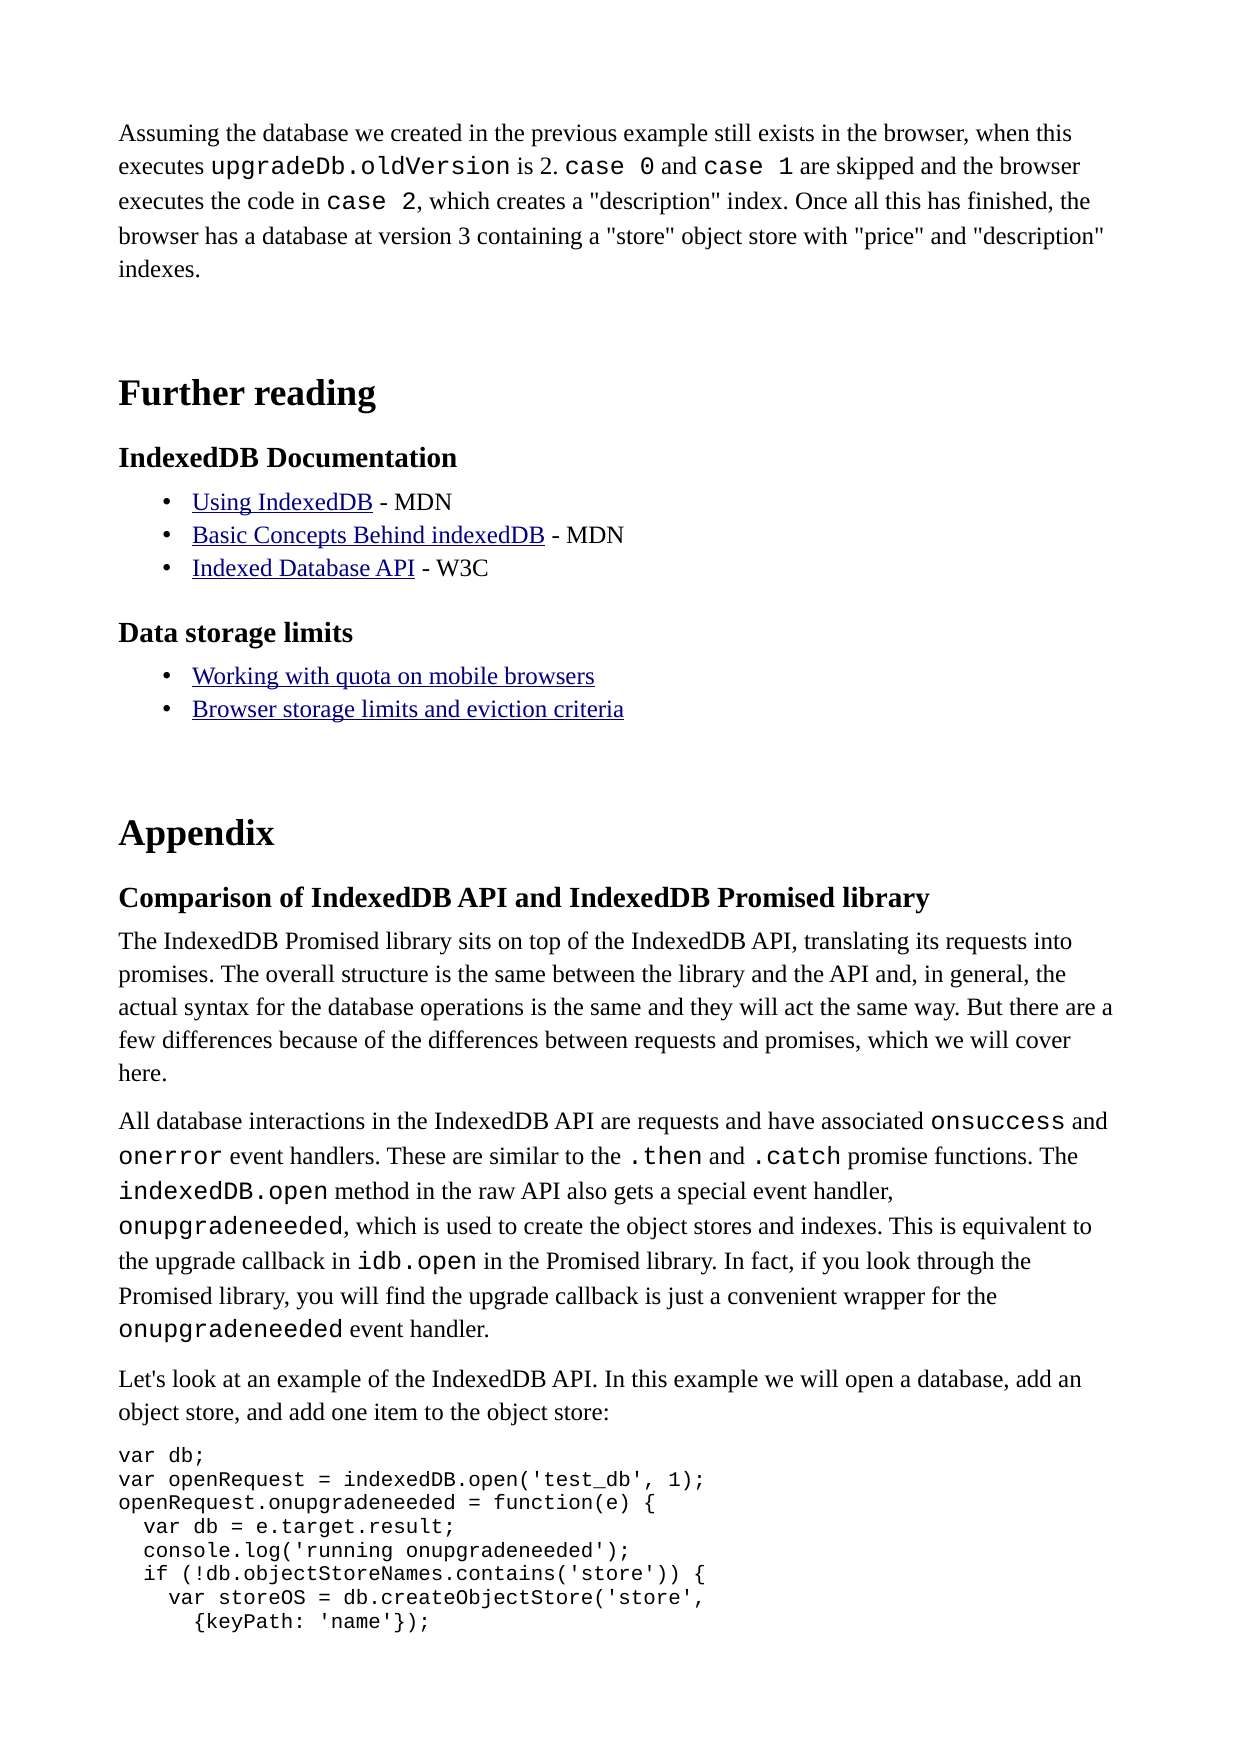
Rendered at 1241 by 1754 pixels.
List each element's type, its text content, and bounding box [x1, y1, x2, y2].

subtitle Data storage limits [118, 615, 1122, 648]
subtitle Appendix [118, 810, 1122, 853]
subtitle Further reading [118, 370, 1122, 413]
text openRequest.onupgradeneeded = function(e) { [118, 1492, 1122, 1516]
text Assuming the database we created in the previous example still exists in the browser, when this executes upgradeDb.oldVersion is 2. case 0 and case 1 are skipped and the browser executes the code in case 2, which creates a "description" index. Once all this has finished, the browser has a database at version 3 containing a "store" object store with "price" and "description" indexes. [118, 118, 1122, 283]
subtitle Comparison of IndexedDB API and IndexedDB Promised library [118, 880, 1122, 914]
list Indexed Database API - W3C [162, 553, 1122, 581]
list Basic Concepts Behind indexedDB - MDN [162, 520, 1122, 548]
text var storeOS = db.createObjectStore('store', [118, 1587, 1122, 1611]
text var db; [118, 1445, 1122, 1469]
list Using IndexedDB - MDN [162, 487, 1122, 515]
text Let's look at an example of the IndexedDB API. In this example we will open a database, add an object store, and add one item to the object store: [118, 1364, 1122, 1426]
text console.log('running onupgradeneeded'); [118, 1540, 1122, 1563]
text var openRequest = indexedDB.open('test_db', 1); [118, 1469, 1122, 1492]
list Browser storage limits and eviction criteria [162, 694, 1122, 723]
text The IndexedDB Promised library sits on top of the IndexedDB API, translating its requests into promises. The overall structure is the same between the library and the API and, in general, the actual syntax for the database operations is the same and they will act the same way. But there are a few differences because of the differences between requests and promises, which we will cover here. [118, 926, 1122, 1087]
subtitle IndexedDB Documentation [118, 441, 1122, 474]
text All database interactions in the IndexedDB API are requests and have associated onsuccess and onerror event handlers. These are similar to the .then and .catch promise functions. The indexedDB.open method in the raw API also gets a special event handler, onupgradeneeded, which is used to create the object stores and indexes. This is equivalent to the upgrade callback in idb.open in the Promised library. In fact, if you look through the Promised library, you will find the upgrade callback is just a convenient wrapper for the onupgradeneeded event handler. [118, 1106, 1122, 1345]
text {keyPath: 'name'}); [118, 1611, 1122, 1634]
list Working with quota on mobile browsers [162, 661, 1122, 690]
text if (!db.objectStoreNames.contains('store')) { [118, 1563, 1122, 1587]
text var db = e.target.result; [118, 1516, 1122, 1540]
